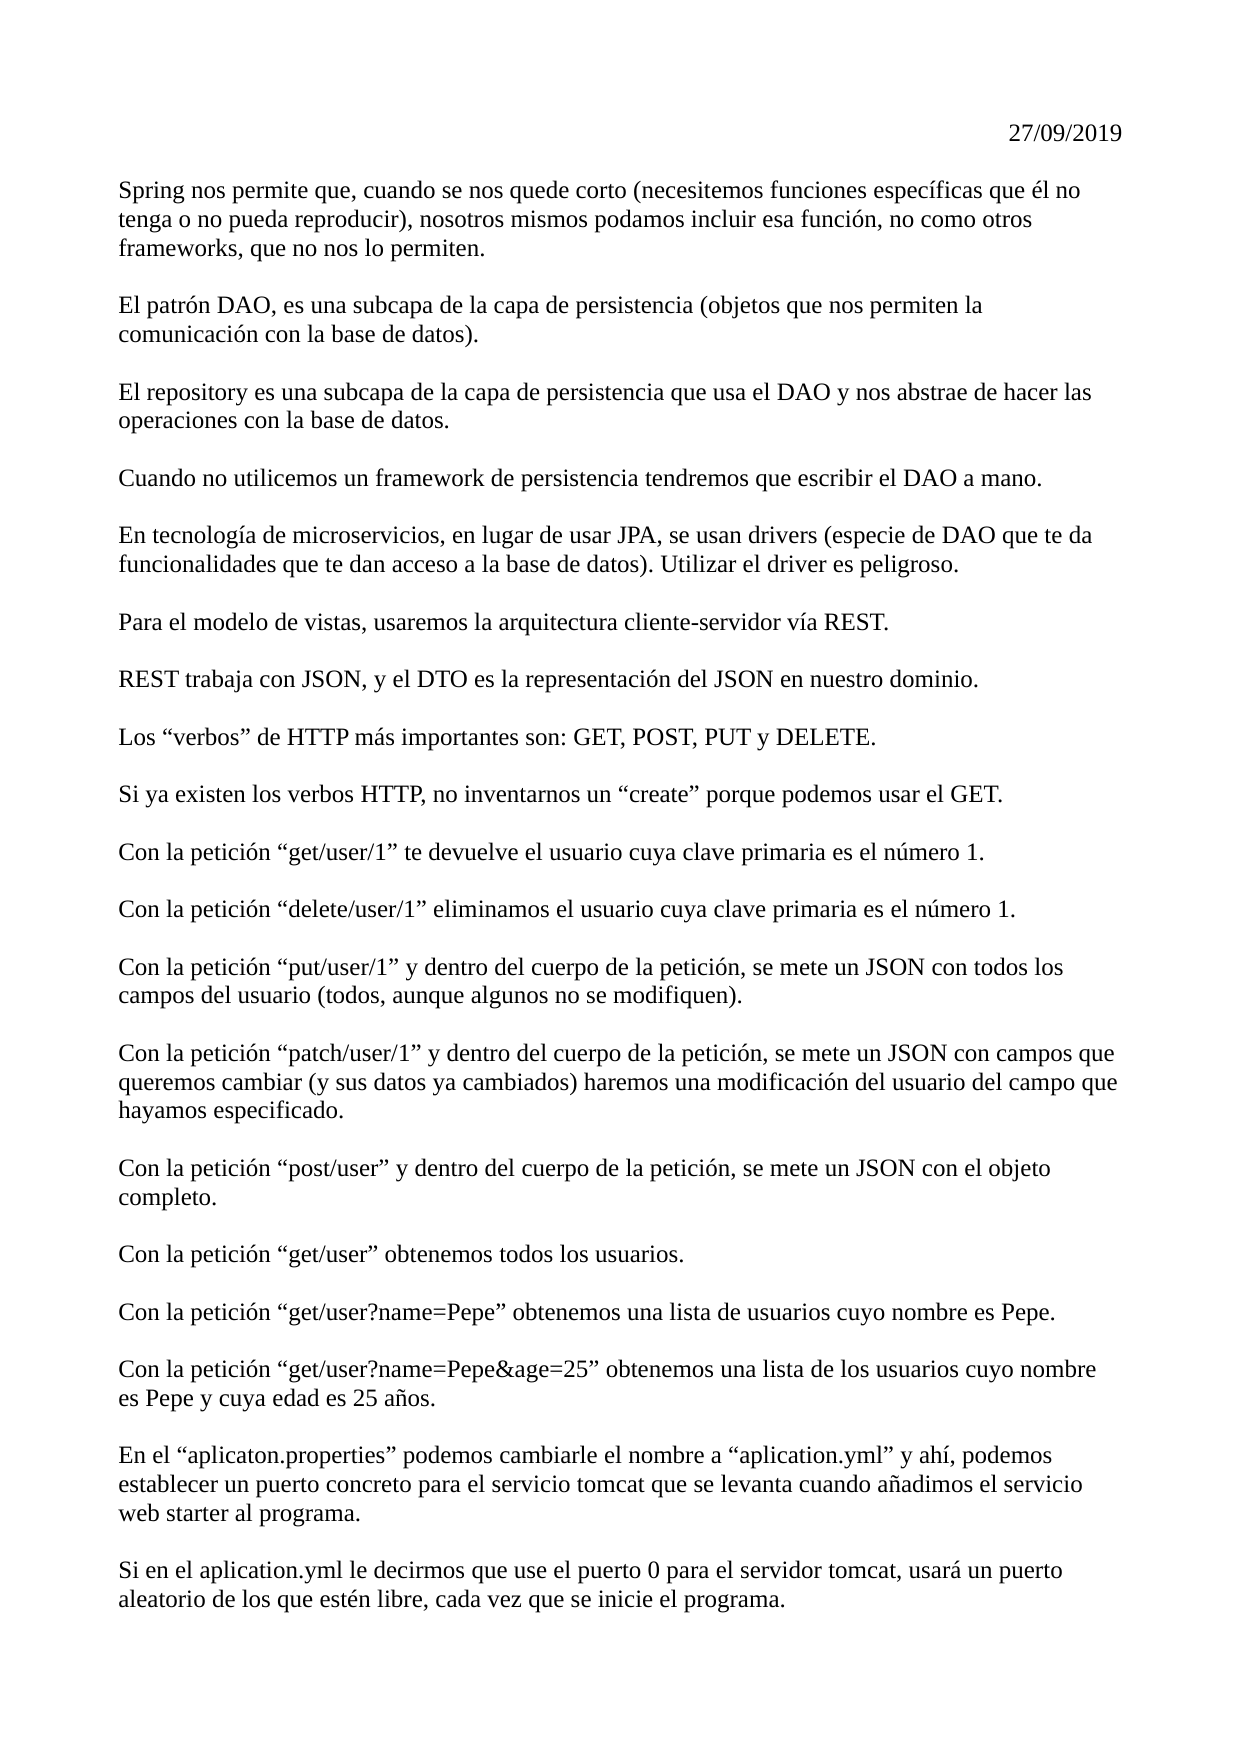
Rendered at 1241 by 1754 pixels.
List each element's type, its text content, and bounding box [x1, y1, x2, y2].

text Con la petición “put/user/1” y dentro del cuerpo de la petición, se mete un JSON con todos los campos del usuario (todos, aunque algunos no se modifiquen). [118, 952, 1122, 1009]
text Con la petición “post/user” y dentro del cuerpo de la petición, se mete un JSON con el objeto completo. [118, 1153, 1122, 1211]
text Si ya existen los verbos HTTP, no inventarnos un “create” porque podemos usar el GET. [118, 779, 1122, 808]
text REST trabaja con JSON, y el DTO es la representación del JSON en nuestro dominio. [118, 664, 1122, 693]
text Con la petición “get/user/1” te devuelve el usuario cuya clave primaria es el número 1. [118, 837, 1122, 866]
text Con la petición “get/user?name=Pepe” obtenemos una lista de usuarios cuyo nombre es Pepe. [118, 1297, 1122, 1326]
text 27/09/2019 [118, 118, 1122, 147]
text Con la petición “get/user” obtenemos todos los usuarios. [118, 1239, 1122, 1268]
text En el “aplicaton.properties” podemos cambiarle el nombre a “aplication.yml” y ahí, podemos establecer un puerto concreto para el servicio tomcat que se levanta cuando añadimos el servicio web starter al programa. [118, 1441, 1122, 1527]
text Con la petición “delete/user/1” eliminamos el usuario cuya clave primaria es el número 1. [118, 894, 1122, 923]
text Spring nos permite que, cuando se nos quede corto (necesitemos funciones específicas que él no tenga o no pueda reproducir), nosotros mismos podamos incluir esa función, no como otros frameworks, que no nos lo permiten. [118, 176, 1122, 262]
text Con la petición “patch/user/1” y dentro del cuerpo de la petición, se mete un JSON con campos que queremos cambiar (y sus datos ya cambiados) haremos una modificación del usuario del campo que hayamos especificado. [118, 1038, 1122, 1124]
text Cuando no utilicemos un framework de persistencia tendremos que escribir el DAO a mano. [118, 463, 1122, 492]
text Si en el aplication.yml le decirmos que use el puerto 0 para el servidor tomcat, usará un puerto aleatorio de los que estén libre, cada vez que se inicie el programa. [118, 1556, 1122, 1613]
text El repository es una subcapa de la capa de persistencia que usa el DAO y nos abstrae de hacer las operaciones con la base de datos. [118, 377, 1122, 434]
text En tecnología de microservicios, en lugar de usar JPA, se usan drivers (especie de DAO que te da funcionalidades que te dan acceso a la base de datos). Utilizar el driver es peligroso. [118, 521, 1122, 578]
text El patrón DAO, es una subcapa de la capa de persistencia (objetos que nos permiten la comunicación con la base de datos). [118, 291, 1122, 348]
text Los “verbos” de HTTP más importantes son: GET, POST, PUT y DELETE. [118, 722, 1122, 751]
text Con la petición “get/user?name=Pepe&age=25” obtenemos una lista de los usuarios cuyo nombre es Pepe y cuya edad es 25 años. [118, 1354, 1122, 1412]
text Para el modelo de vistas, usaremos la arquitectura cliente-servidor vía REST. [118, 607, 1122, 636]
